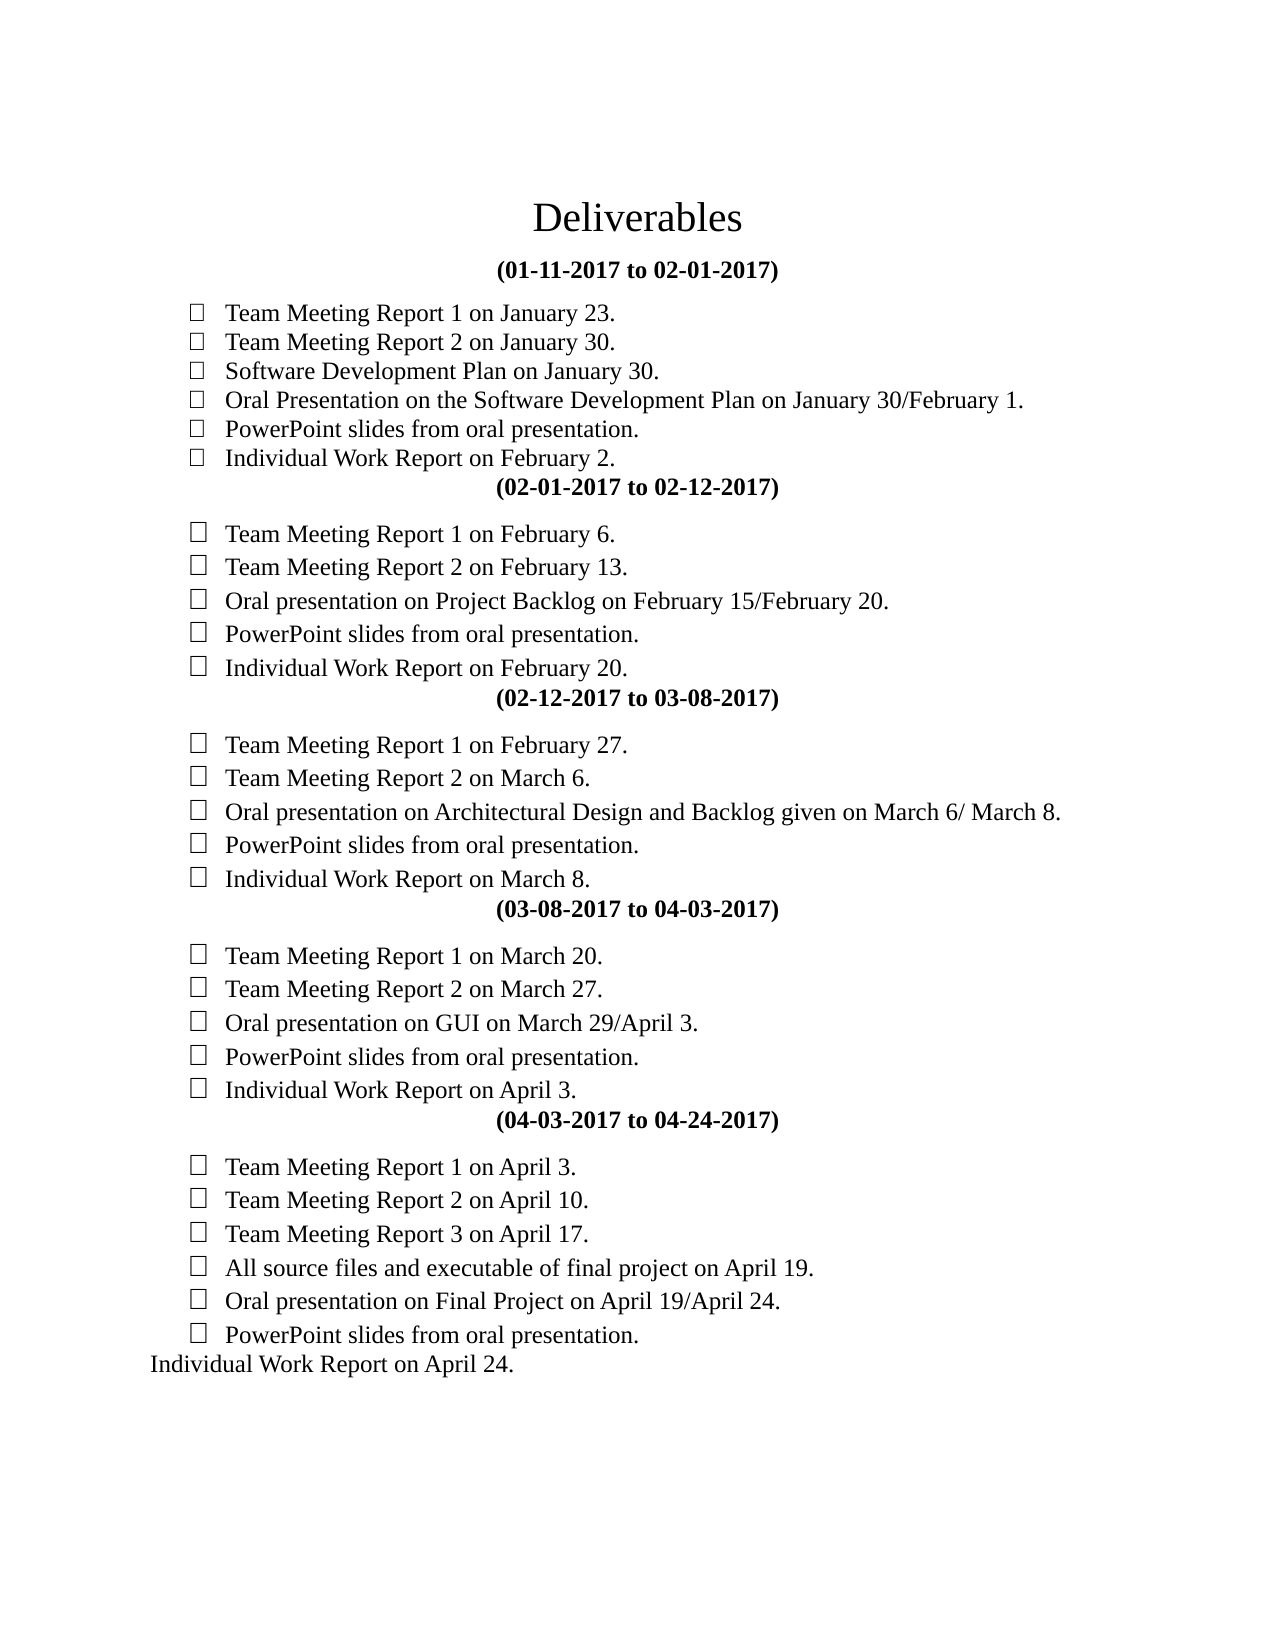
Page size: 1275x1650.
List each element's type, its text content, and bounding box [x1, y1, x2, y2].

list All source files and executable of final project on April 19. [187, 1249, 1125, 1282]
list Team Meeting Report 2 on April 10. [187, 1182, 1125, 1215]
list Team Meeting Report 1 on March 20. [187, 937, 1125, 971]
list Team Meeting Report 1 on February 27. [187, 726, 1125, 759]
list Oral presentation on Project Backlog on February 15/February 20. [187, 582, 1125, 616]
list Oral presentation on Final Project on April 19/April 24. [187, 1282, 1125, 1316]
list Team Meeting Report 1 on April 3. [187, 1148, 1125, 1182]
list Team Meeting Report 2 on March 27. [187, 971, 1125, 1004]
list Team Meeting Report 2 on January 30. [187, 327, 1125, 356]
text (01-11-2017 to 02-01-2017) [150, 255, 1125, 284]
text (03-08-2017 to 04-03-2017) [150, 894, 1125, 922]
list Individual Work Report on February 20. [187, 649, 1125, 683]
text (02-12-2017 to 03-08-2017) [150, 683, 1125, 711]
list Oral Presentation on the Software Development Plan on January 30/February 1. [187, 385, 1125, 414]
list PowerPoint slides from oral presentation. [187, 1038, 1125, 1071]
text Deliverables [150, 193, 1125, 241]
list PowerPoint slides from oral presentation. [187, 1316, 1125, 1349]
list Software Development Plan on January 30. [187, 356, 1125, 385]
text (02-01-2017 to 02-12-2017) [150, 472, 1125, 500]
list PowerPoint slides from oral presentation. [187, 616, 1125, 649]
list PowerPoint slides from oral presentation. [187, 827, 1125, 860]
list Oral presentation on Architectural Design and Backlog given on March 6/ March 8. [187, 793, 1125, 827]
list Team Meeting Report 1 on February 6. [187, 515, 1125, 548]
list Team Meeting Report 3 on April 17. [187, 1215, 1125, 1249]
list Team Meeting Report 1 on January 23. [187, 298, 1125, 327]
list Individual Work Report on April 3. [187, 1071, 1125, 1105]
list Individual Work Report on March 8. [187, 860, 1125, 894]
text (04-03-2017 to 04-24-2017) [150, 1105, 1125, 1133]
list Team Meeting Report 2 on February 13. [187, 548, 1125, 582]
list Oral presentation on GUI on March 29/April 3. [187, 1004, 1125, 1038]
list Team Meeting Report 2 on March 6. [187, 759, 1125, 793]
list Individual Work Report on February 2. [187, 443, 1125, 472]
text Individual Work Report on April 24. [150, 1349, 1125, 1378]
list PowerPoint slides from oral presentation. [187, 414, 1125, 443]
